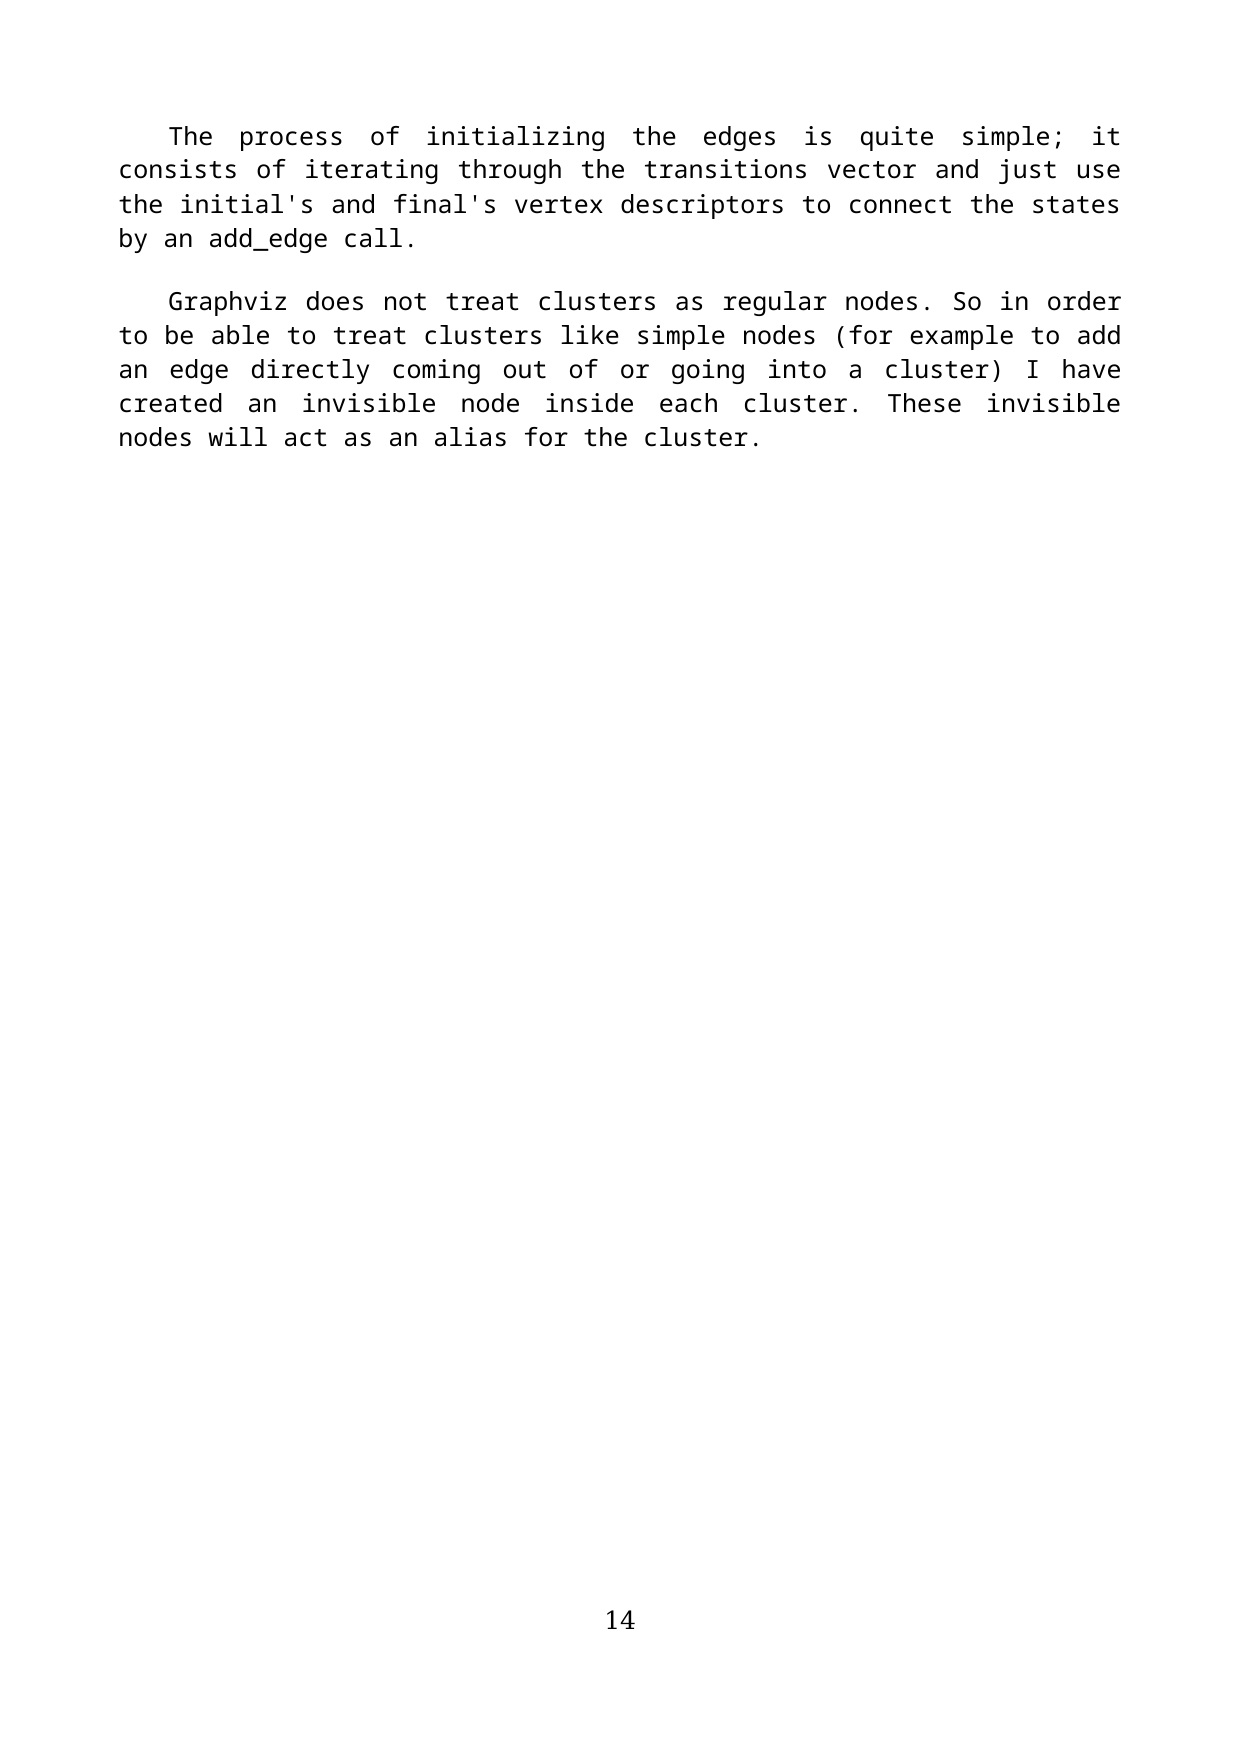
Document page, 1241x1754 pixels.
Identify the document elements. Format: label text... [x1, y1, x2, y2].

text Graphviz does not treat clusters as regular nodes. So in order to be able to treat clusters like simple nodes (for example to add an edge directly coming out of or going into a cluster) I have created an invisible node inside each cluster. These invisible nodes will act as an alias for the cluster. [118, 284, 1122, 454]
text The process of initializing the edges is quite simple; it consists of iterating through the transitions vector and just use the initial's and final's vertex descriptors to connect the states by an add_edge call. [118, 118, 1122, 254]
